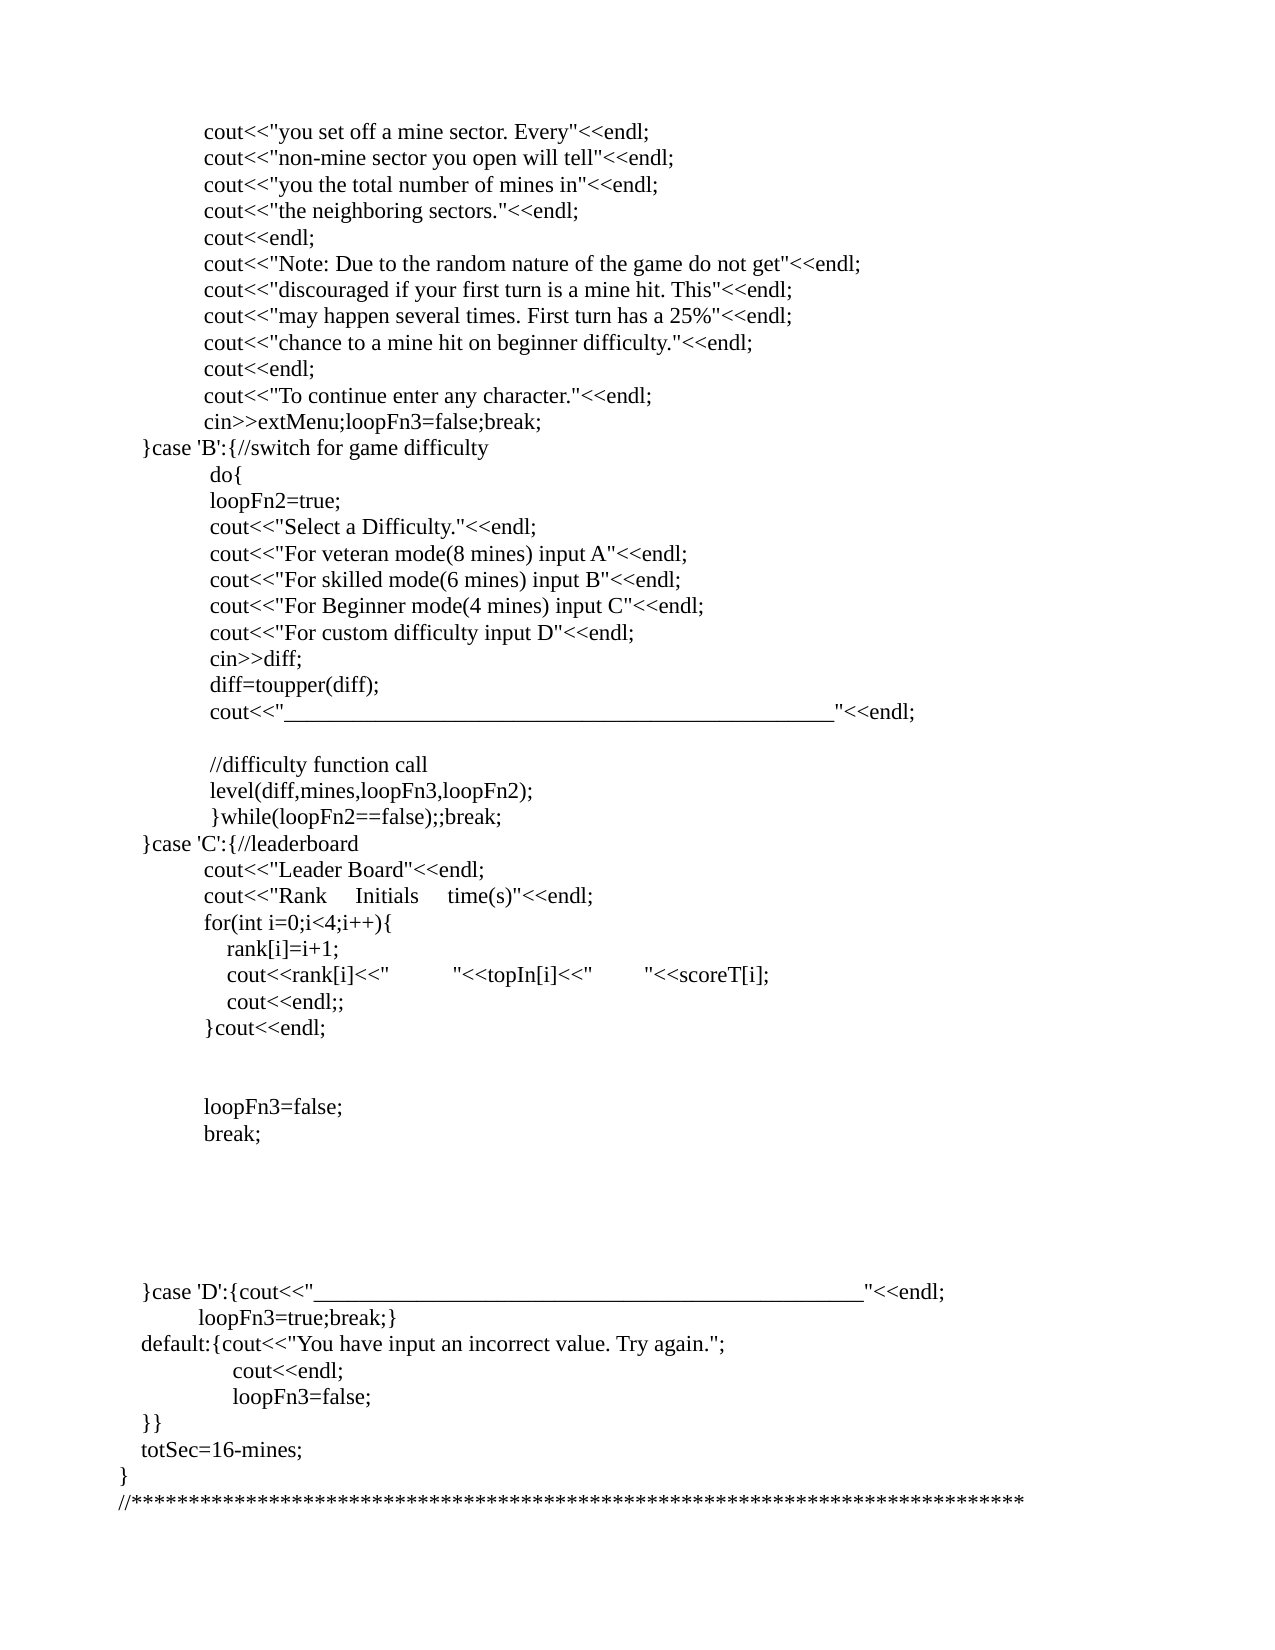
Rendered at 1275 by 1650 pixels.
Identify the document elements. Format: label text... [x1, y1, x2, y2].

text cout<<"For Beginner mode(4 mines) input C"<<endl; [118, 592, 1157, 619]
text cout<<"non-mine sector you open will tell"<<endl; [118, 144, 1157, 171]
text cin>>extMenu;loopFn3=false;break; [118, 408, 1157, 434]
text }case 'C':{//leaderboard [118, 830, 1157, 856]
text }while(loopFn2==false);;break; [118, 803, 1157, 830]
text default:{cout<<"You have input an incorrect value. Try again."; [118, 1330, 1157, 1357]
text cout<<"________________________________________________"<<endl; [118, 698, 1157, 724]
text cout<<"chance to a mine hit on beginner difficulty."<<endl; [118, 329, 1157, 355]
text cout<<"Rank Initials time(s)"<<endl; [118, 882, 1157, 909]
text cout<<"you set off a mine sector. Every"<<endl; [118, 118, 1157, 144]
text }cout<<endl; [118, 1014, 1157, 1041]
text level(diff,mines,loopFn3,loopFn2); [118, 777, 1157, 803]
text }case 'B':{//switch for game difficulty [118, 434, 1157, 461]
text rank[i]=i+1; [118, 935, 1157, 961]
text loopFn2=true; [118, 487, 1157, 513]
text cout<<"you the total number of mines in"<<endl; [118, 171, 1157, 197]
text //****************************************************************************** [118, 1488, 1157, 1515]
text for(int i=0;i<4;i++){ [118, 909, 1157, 935]
text loopFn3=false; [118, 1383, 1157, 1409]
text cout<<"Leader Board"<<endl; [118, 856, 1157, 882]
text do{ [118, 461, 1157, 487]
text diff=toupper(diff); [118, 672, 1157, 698]
text loopFn3=false; [118, 1093, 1157, 1119]
text cout<<rank[i]<<" "<<topIn[i]<<" "<<scoreT[i]; [118, 961, 1157, 988]
text cout<<"may happen several times. First turn has a 25%"<<endl; [118, 303, 1157, 329]
text totSec=16-mines; [118, 1436, 1157, 1462]
text }case 'D':{cout<<"________________________________________________"<<endl; [118, 1278, 1157, 1304]
text cout<<"Note: Due to the random nature of the game do not get"<<endl; [118, 250, 1157, 276]
text //difficulty function call [118, 751, 1157, 777]
text cout<<"For custom difficulty input D"<<endl; [118, 619, 1157, 645]
text }} [118, 1409, 1157, 1436]
text cout<<"To continue enter any character."<<endl; [118, 382, 1157, 408]
text cout<<endl; [118, 1357, 1157, 1383]
text loopFn3=true;break;} [118, 1304, 1157, 1330]
text break; [118, 1119, 1157, 1146]
text cout<<"the neighboring sectors."<<endl; [118, 197, 1157, 223]
text cout<<"discouraged if your first turn is a mine hit. This"<<endl; [118, 276, 1157, 303]
text cin>>diff; [118, 645, 1157, 672]
text cout<<endl;; [118, 988, 1157, 1014]
text cout<<endl; [118, 355, 1157, 382]
text cout<<"For skilled mode(6 mines) input B"<<endl; [118, 566, 1157, 592]
text cout<<"For veteran mode(8 mines) input A"<<endl; [118, 540, 1157, 566]
text cout<<endl; [118, 223, 1157, 250]
text } [118, 1462, 1157, 1488]
text cout<<"Select a Difficulty."<<endl; [118, 513, 1157, 540]
